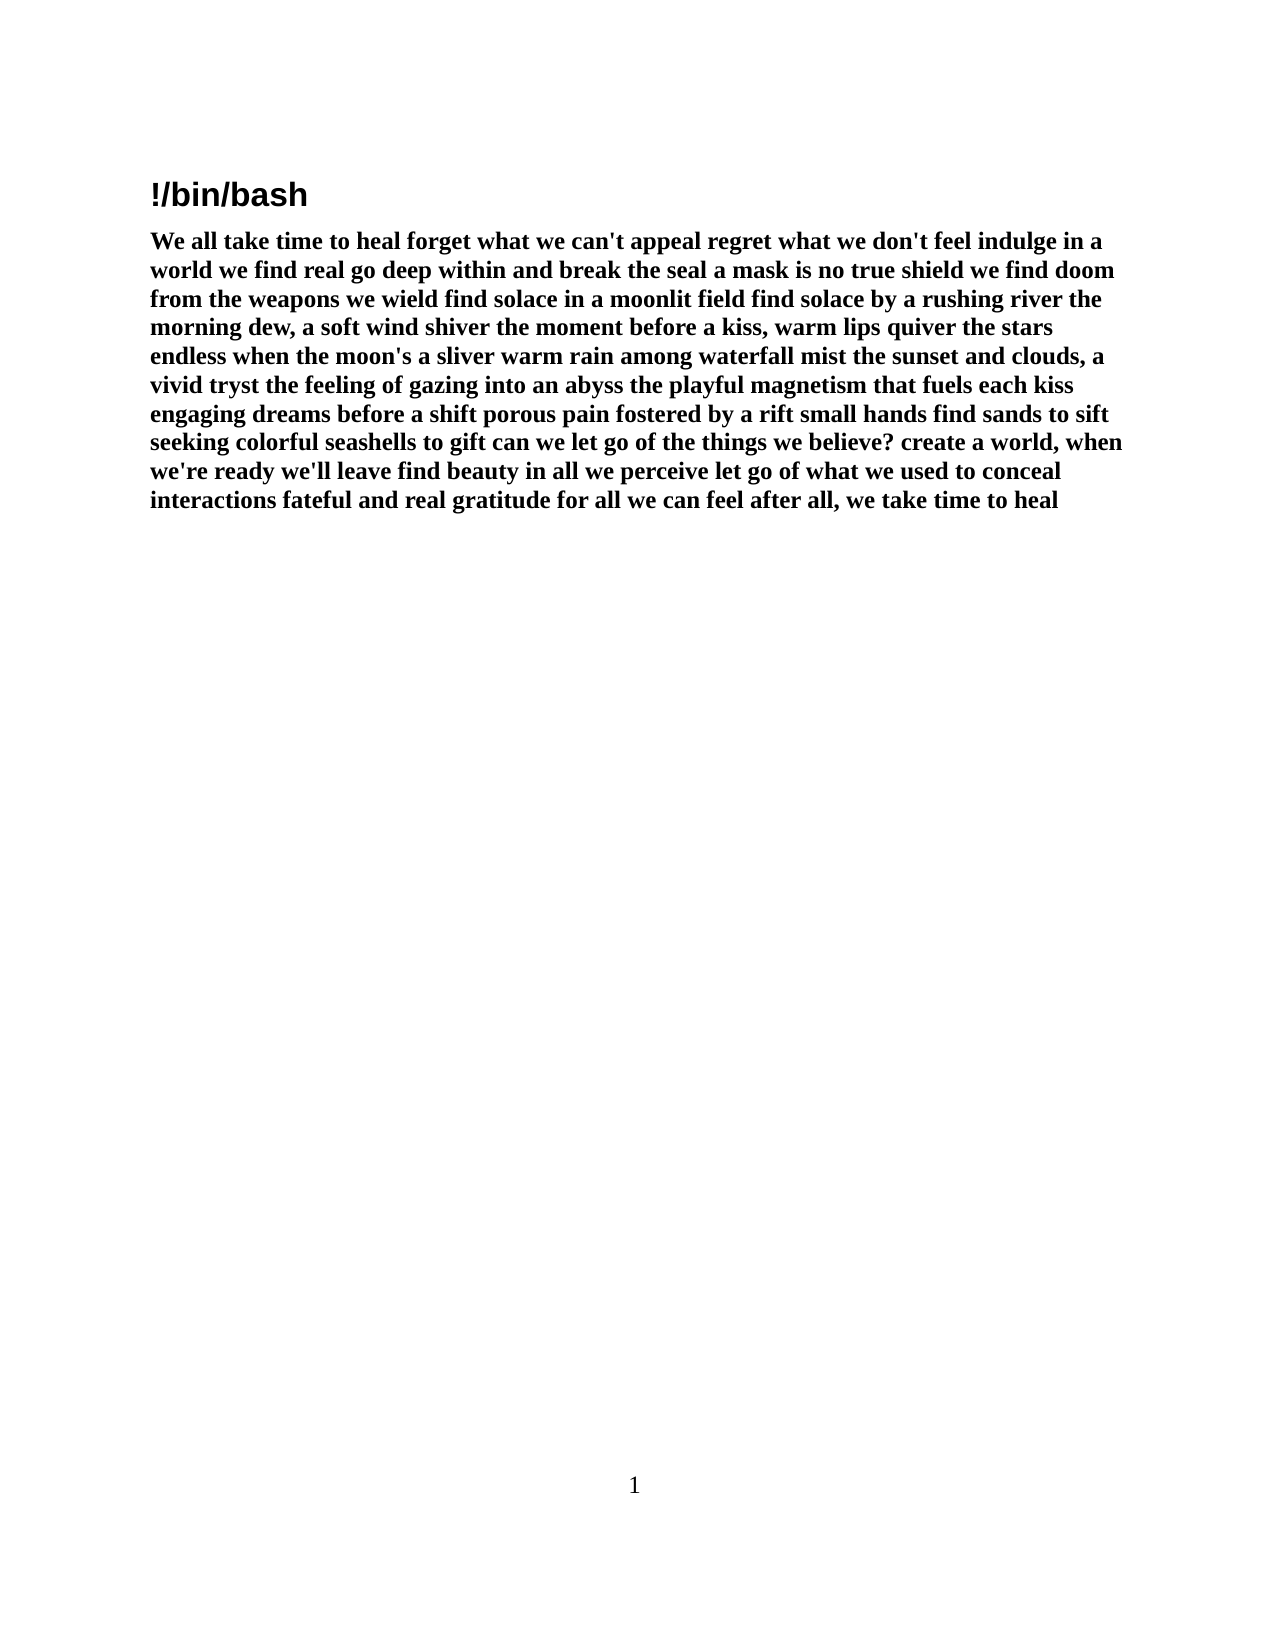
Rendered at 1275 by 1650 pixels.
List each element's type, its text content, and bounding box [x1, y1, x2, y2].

subtitle !/bin/bash [150, 175, 1125, 214]
text We all take time to heal forget what we can't appeal regret what we don't feel indulge in a world we find real go deep within and break the seal a mask is no true shield we find doom from the weapons we wield find solace in a moonlit field find solace by a rushing river the morning dew, a soft wind shiver the moment before a kiss, warm lips quiver the stars endless when the moon's a sliver warm rain among waterfall mist the sunset and clouds, a vivid tryst the feeling of gazing into an abyss the playful magnetism that fuels each kiss engaging dreams before a shift porous pain fostered by a rift small hands find sands to sift seeking colorful seashells to gift can we let go of the things we believe? create a world, when we're ready we'll leave find beauty in all we perceive let go of what we used to conceal interactions fateful and real gratitude for all we can feel after all, we take time to heal [150, 226, 1125, 514]
